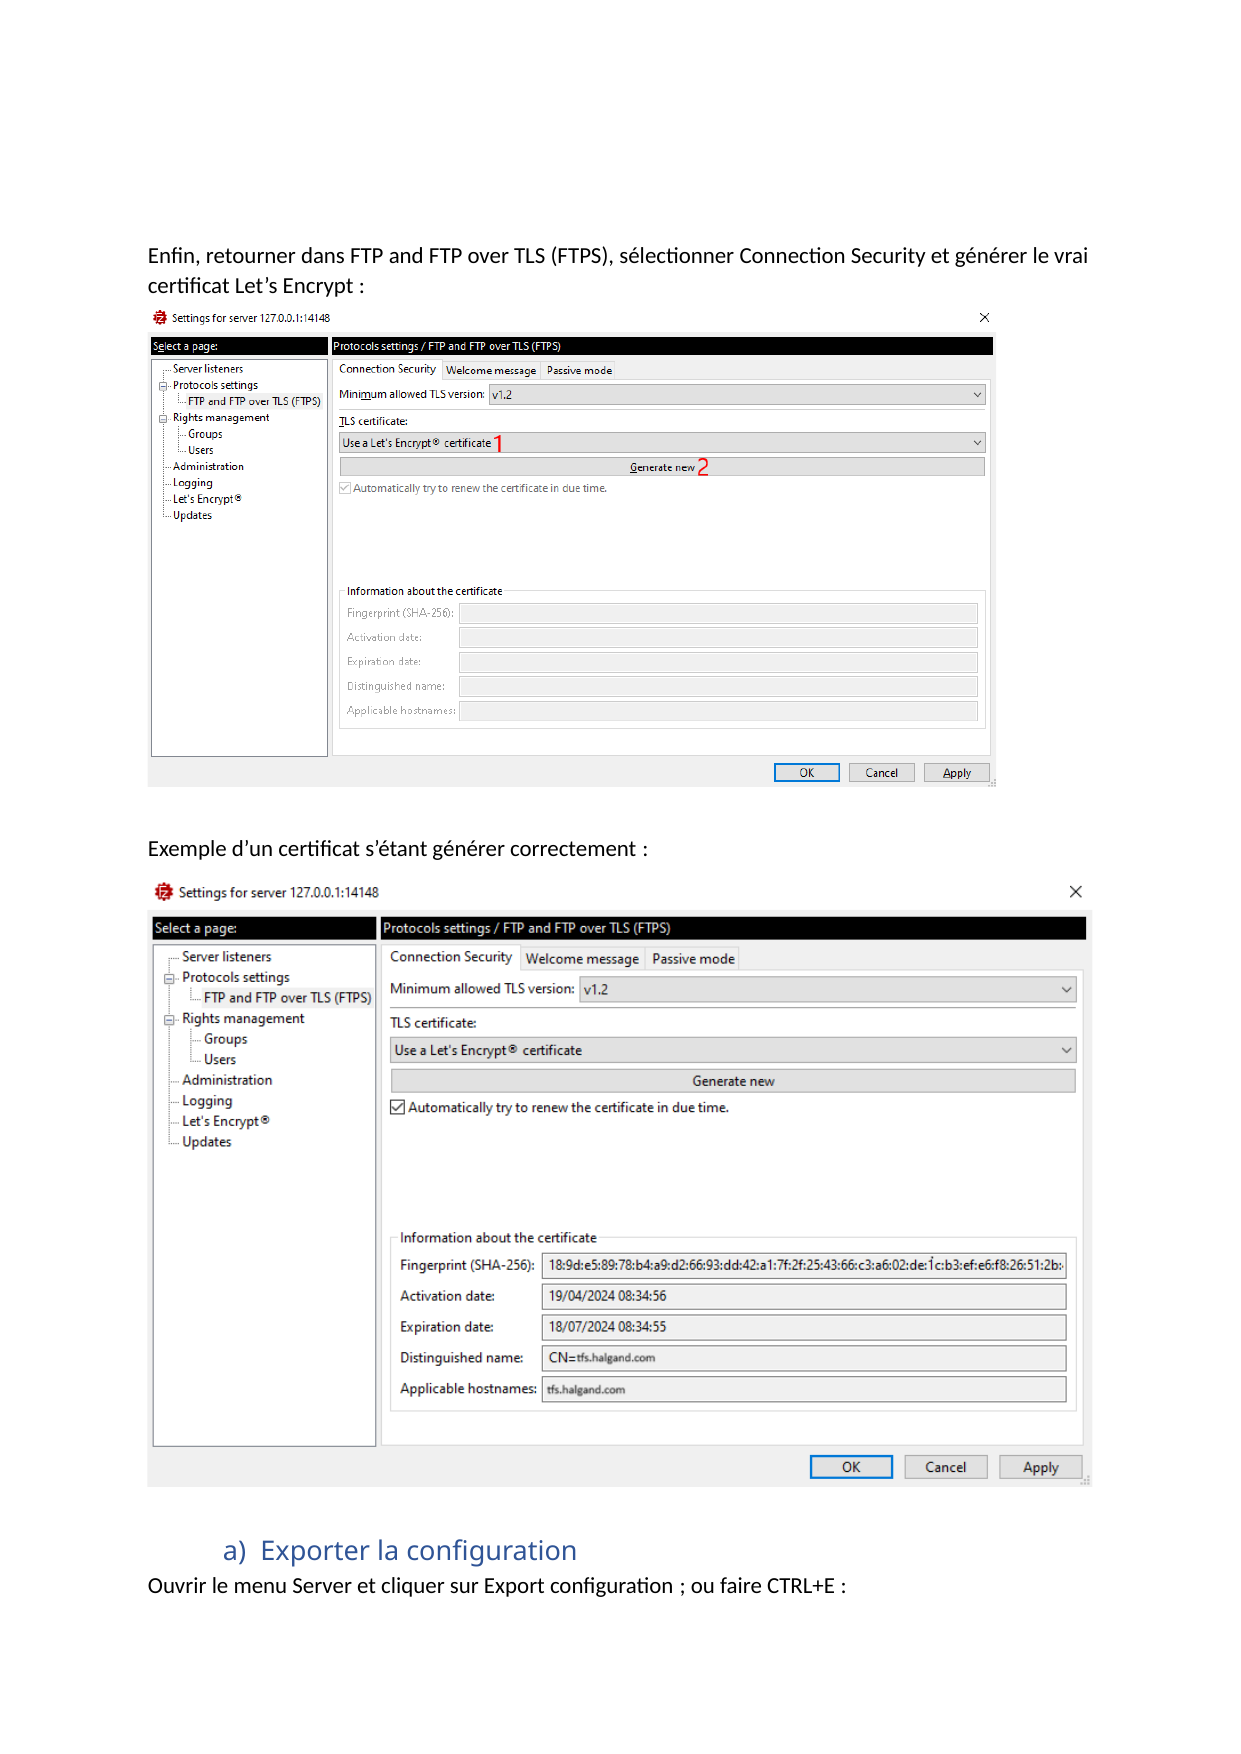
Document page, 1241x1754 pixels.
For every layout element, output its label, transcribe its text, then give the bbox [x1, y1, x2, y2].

subtitle Exporter la configuration [223, 1531, 1093, 1568]
text Exemple d’un certificat s’étant générer correctement : [148, 834, 1093, 878]
text Ouvrir le menu Server et cliquer sur Export configuration ; ou faire CTRL+E : [148, 1571, 1093, 1599]
picture [147, 306, 997, 787]
text Enfin, retourner dans FTP and FTP over TLS (FTPS), sélectionner Connection Security et générer le vrai certificat Let’s Encrypt : [148, 241, 1093, 299]
picture [147, 878, 1093, 1487]
